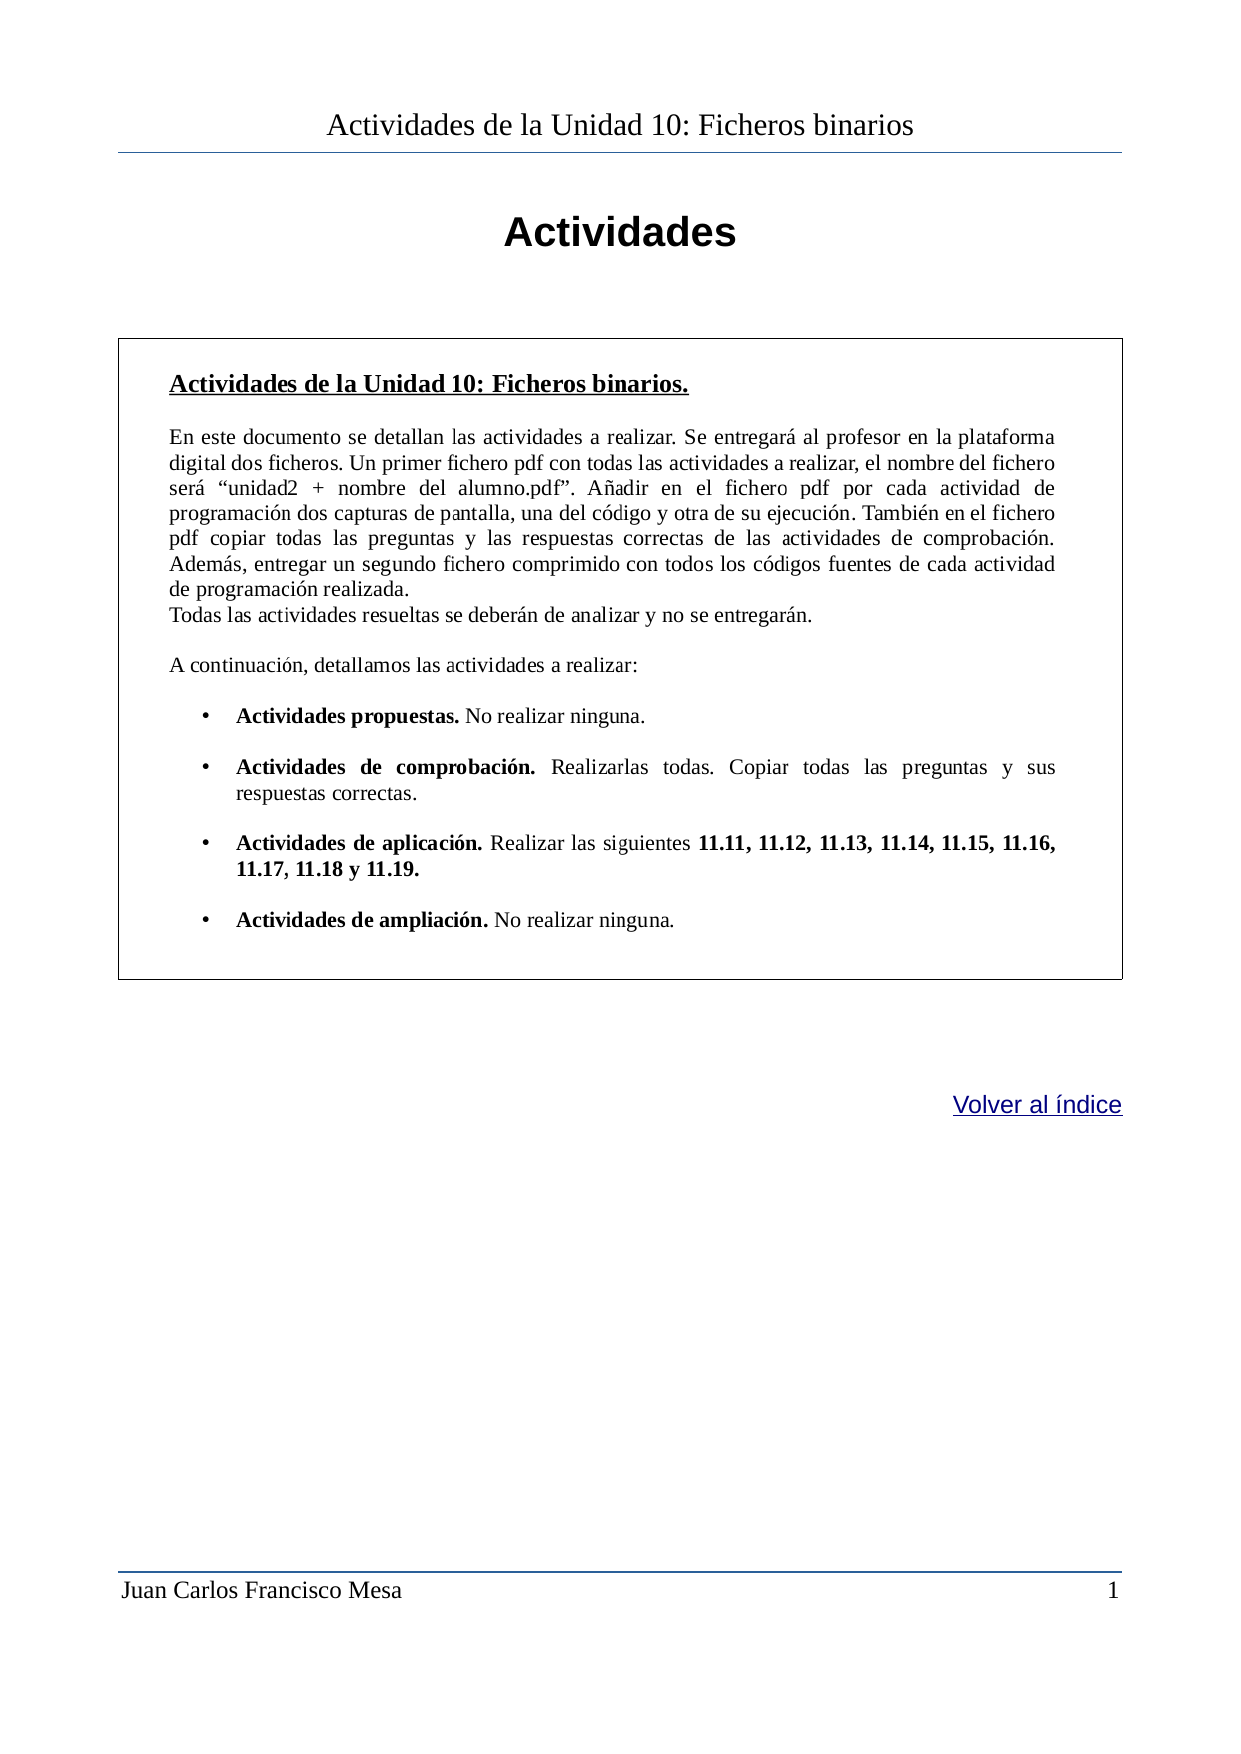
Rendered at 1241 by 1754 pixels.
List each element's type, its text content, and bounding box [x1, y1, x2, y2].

picture [121, 341, 1119, 976]
text Volver al índice [118, 1090, 1122, 1119]
subtitle Actividades [118, 208, 1122, 256]
